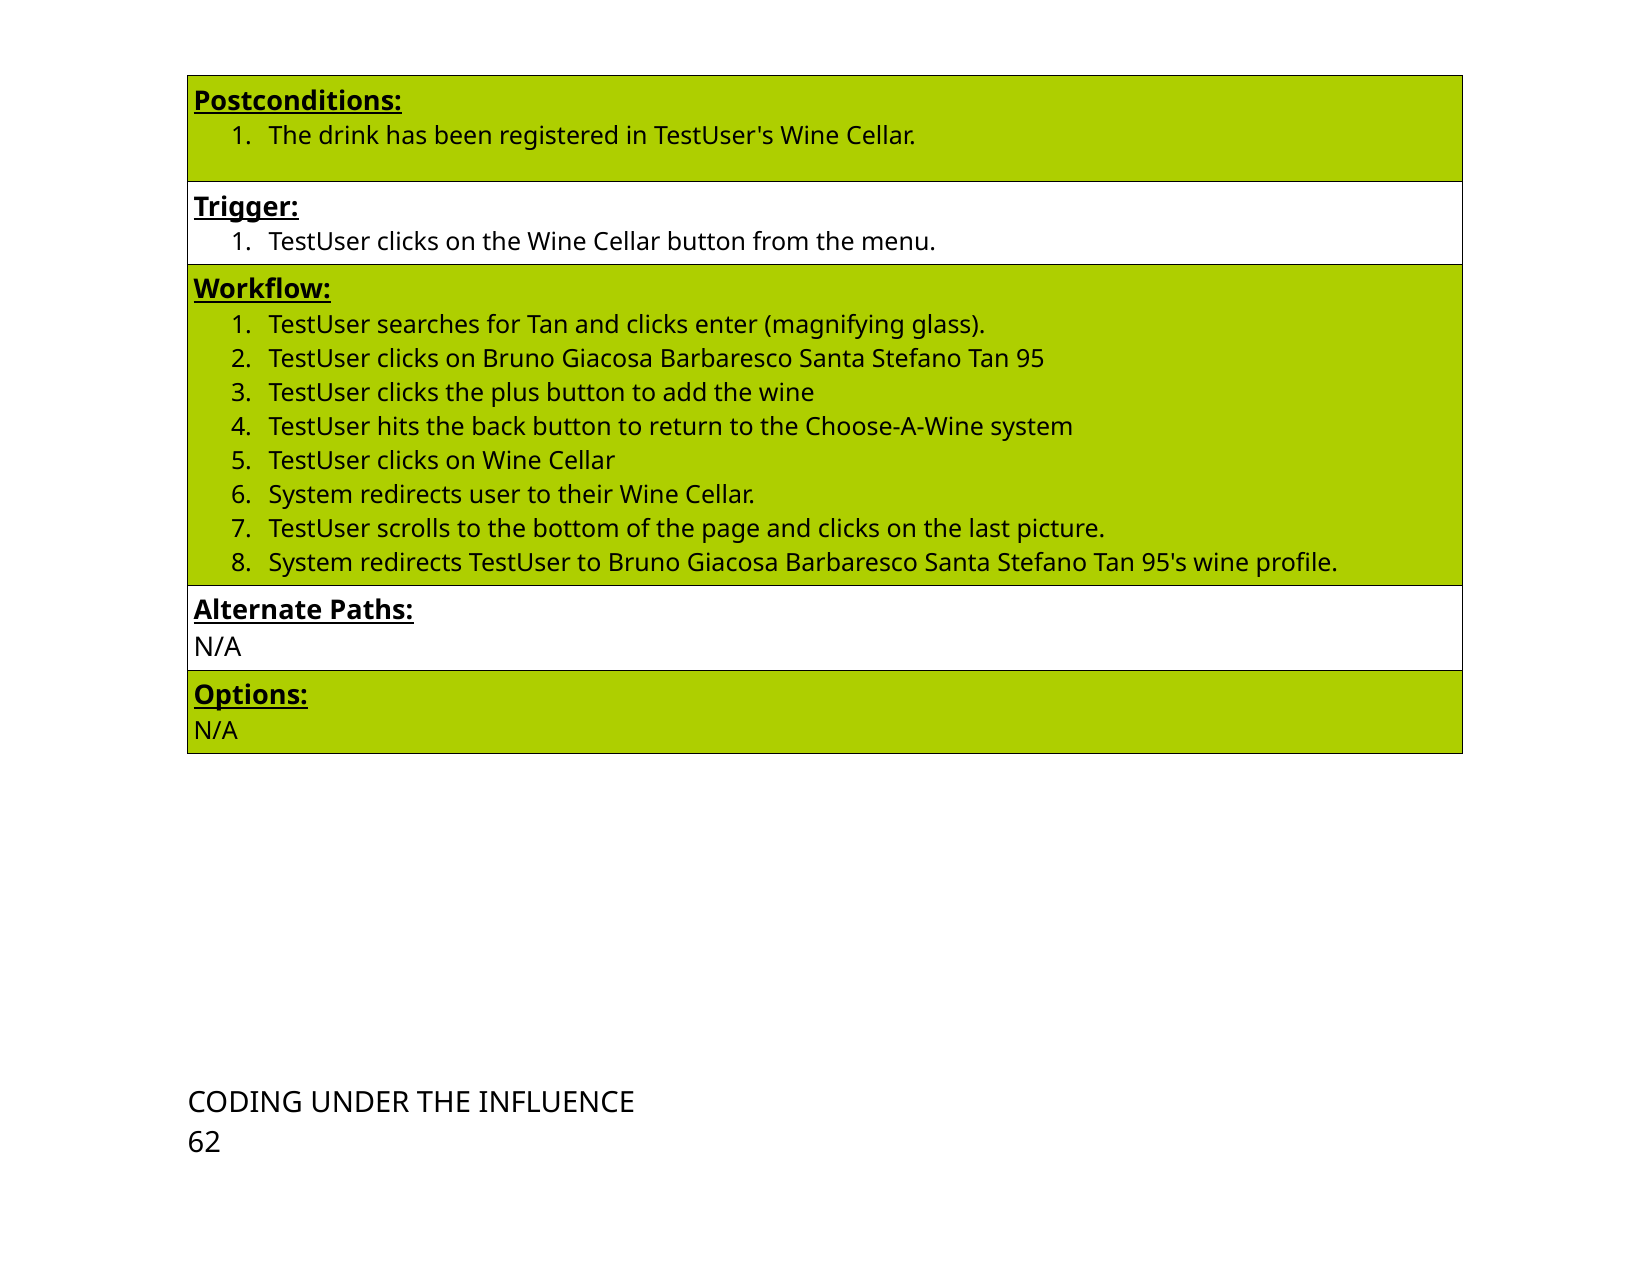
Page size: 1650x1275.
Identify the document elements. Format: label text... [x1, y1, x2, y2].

table_cell Options: N/A [188, 671, 1462, 753]
table_cell Postconditions: The drink has been registered in TestUser's Wine Cellar. [188, 76, 1462, 181]
table_cell Workflow: TestUser searches for Tan and clicks enter (magnifying glass). TestUser clicks on Bruno Giacosa Barbaresco Santa Stefano Tan 95 TestUser clicks the plus button to add the wine TestUser hits the back button to return to the Choose-A-Wine system TestUser clicks on Wine Cellar System redirects user to their Wine Cellar. TestUser scrolls to the bottom of the page and clicks on the last picture. System redirects TestUser to Bruno Giacosa Barbaresco Santa Stefano Tan 95's wine profile. [188, 265, 1462, 585]
table_cell Alternate Paths: N/A [188, 586, 1462, 670]
table_cell Trigger: TestUser clicks on the Wine Cellar button from the menu. [188, 182, 1462, 264]
